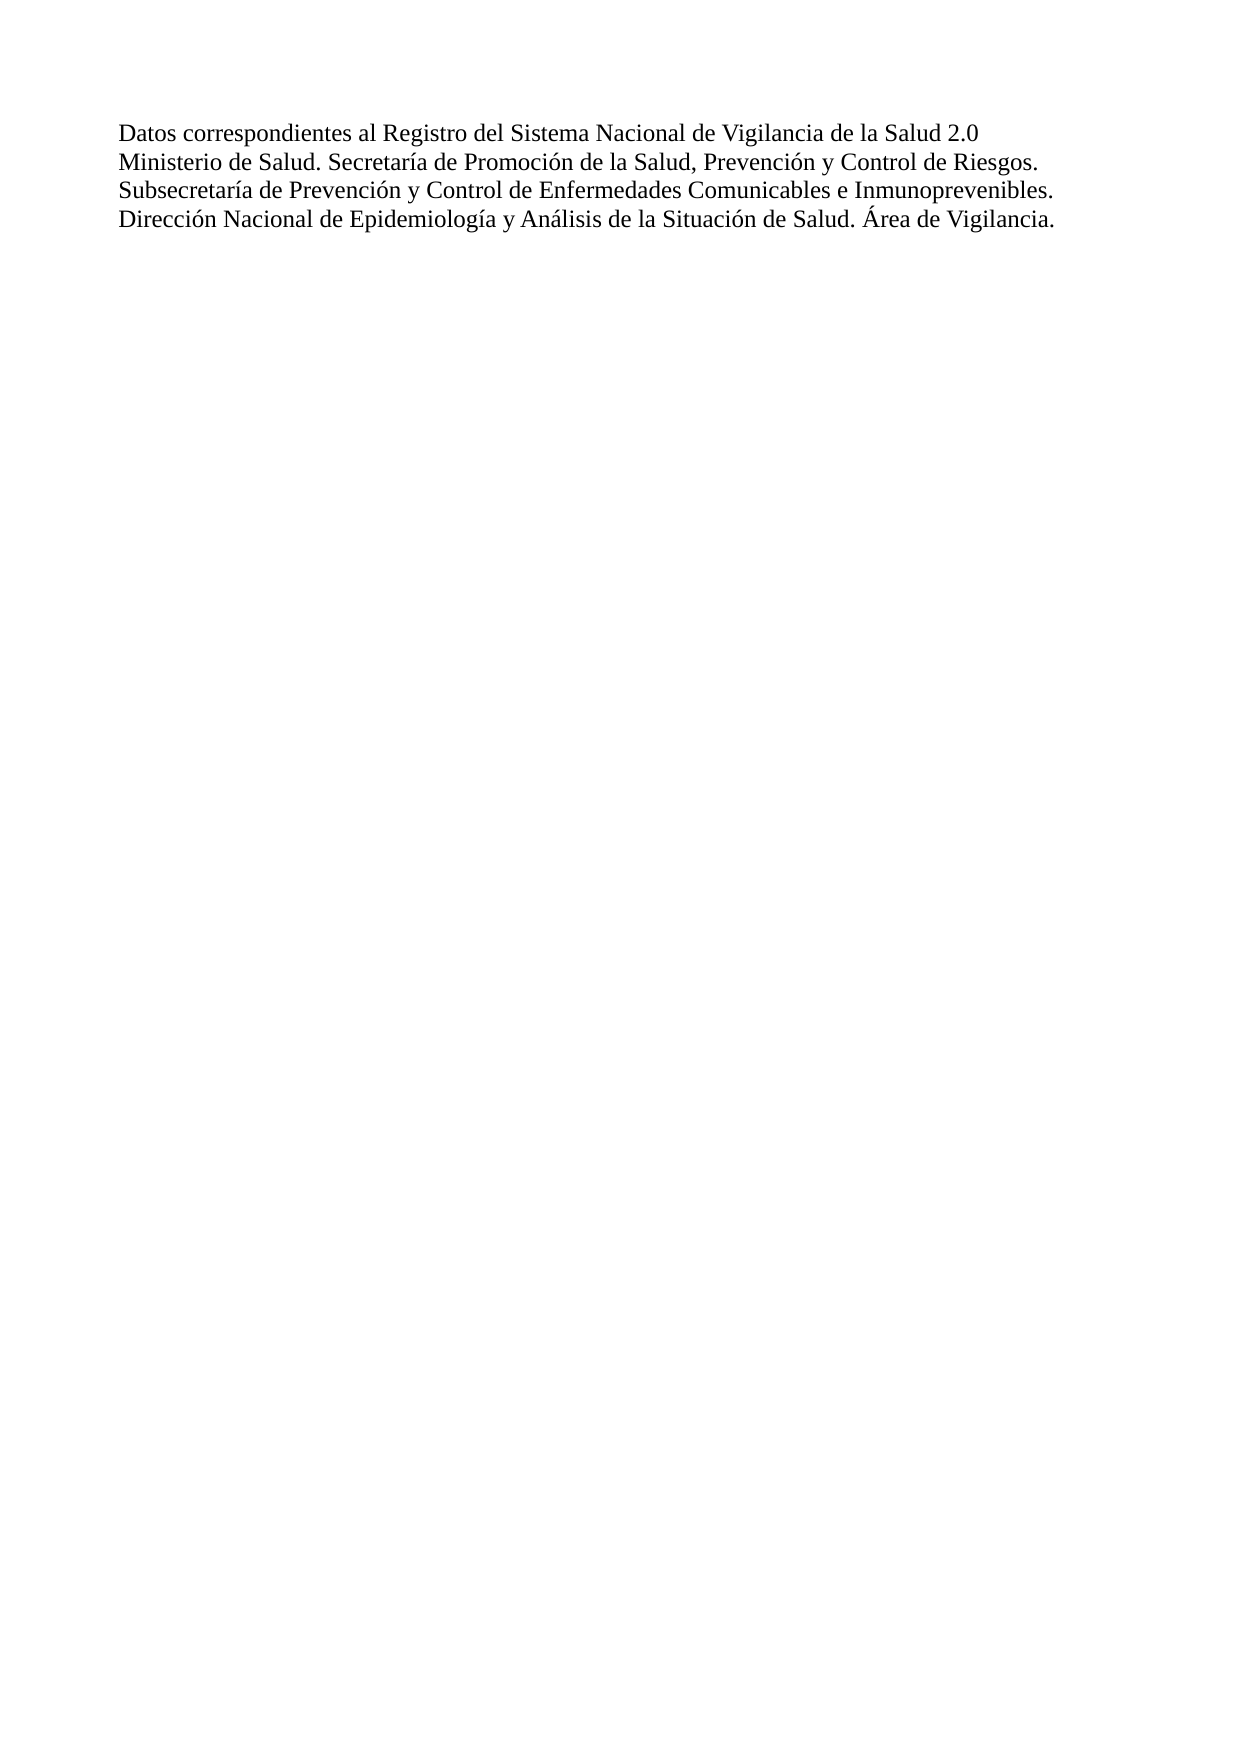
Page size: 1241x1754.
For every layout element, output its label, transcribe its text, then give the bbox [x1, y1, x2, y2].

text Datos correspondientes al Registro del Sistema Nacional de Vigilancia de la Salud 2.0 [118, 118, 1122, 147]
text Ministerio de Salud. Secretaría de Promoción de la Salud, Prevención y Control de Riesgos. Subsecretaría de Prevención y Control de Enfermedades Comunicables e Inmunoprevenibles. Dirección Nacional de Epidemiología y Análisis de la Situación de Salud. Área de Vigilancia. [118, 147, 1122, 233]
